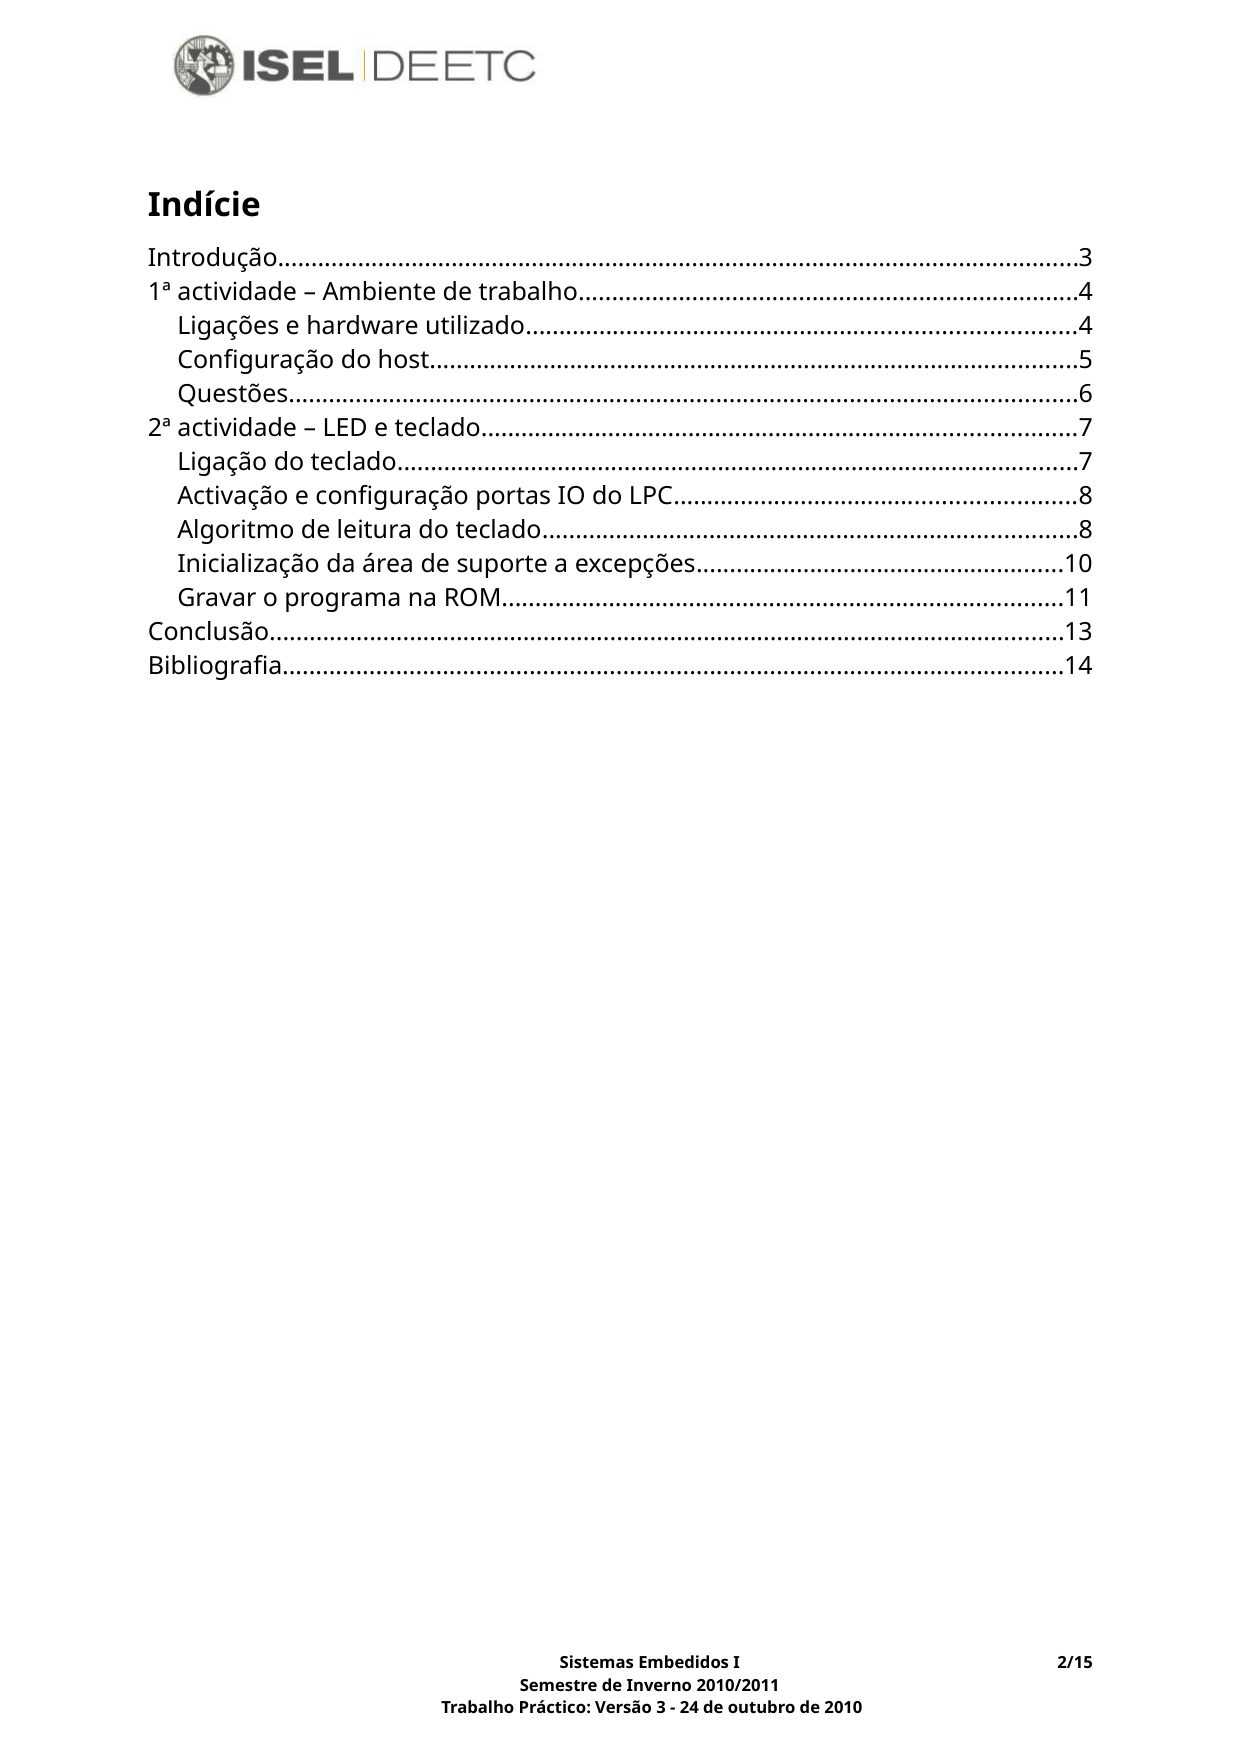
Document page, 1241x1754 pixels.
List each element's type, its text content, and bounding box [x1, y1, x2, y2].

text Questões 6 [177, 375, 1093, 409]
text Ligação do teclado 7 [177, 443, 1093, 478]
picture [164, 20, 566, 121]
text Conclusão 13 [148, 614, 1093, 648]
text Introdução 3 [148, 239, 1093, 273]
subtitle Indície [148, 181, 1093, 227]
text Bibliografia 14 [148, 648, 1093, 682]
text Configuração do host 5 [177, 341, 1093, 375]
text 1ª actividade – Ambiente de trabalho 4 [148, 273, 1093, 307]
text 2ª actividade – LED e teclado 7 [148, 409, 1093, 443]
text Gravar o programa na ROM 11 [177, 580, 1093, 614]
text Algoritmo de leitura do teclado 8 [177, 512, 1093, 546]
text Activação e configuração portas IO do LPC 8 [177, 478, 1093, 512]
text Ligações e hardware utilizado 4 [177, 307, 1093, 341]
text Inicialização da área de suporte a excepções 10 [177, 546, 1093, 580]
